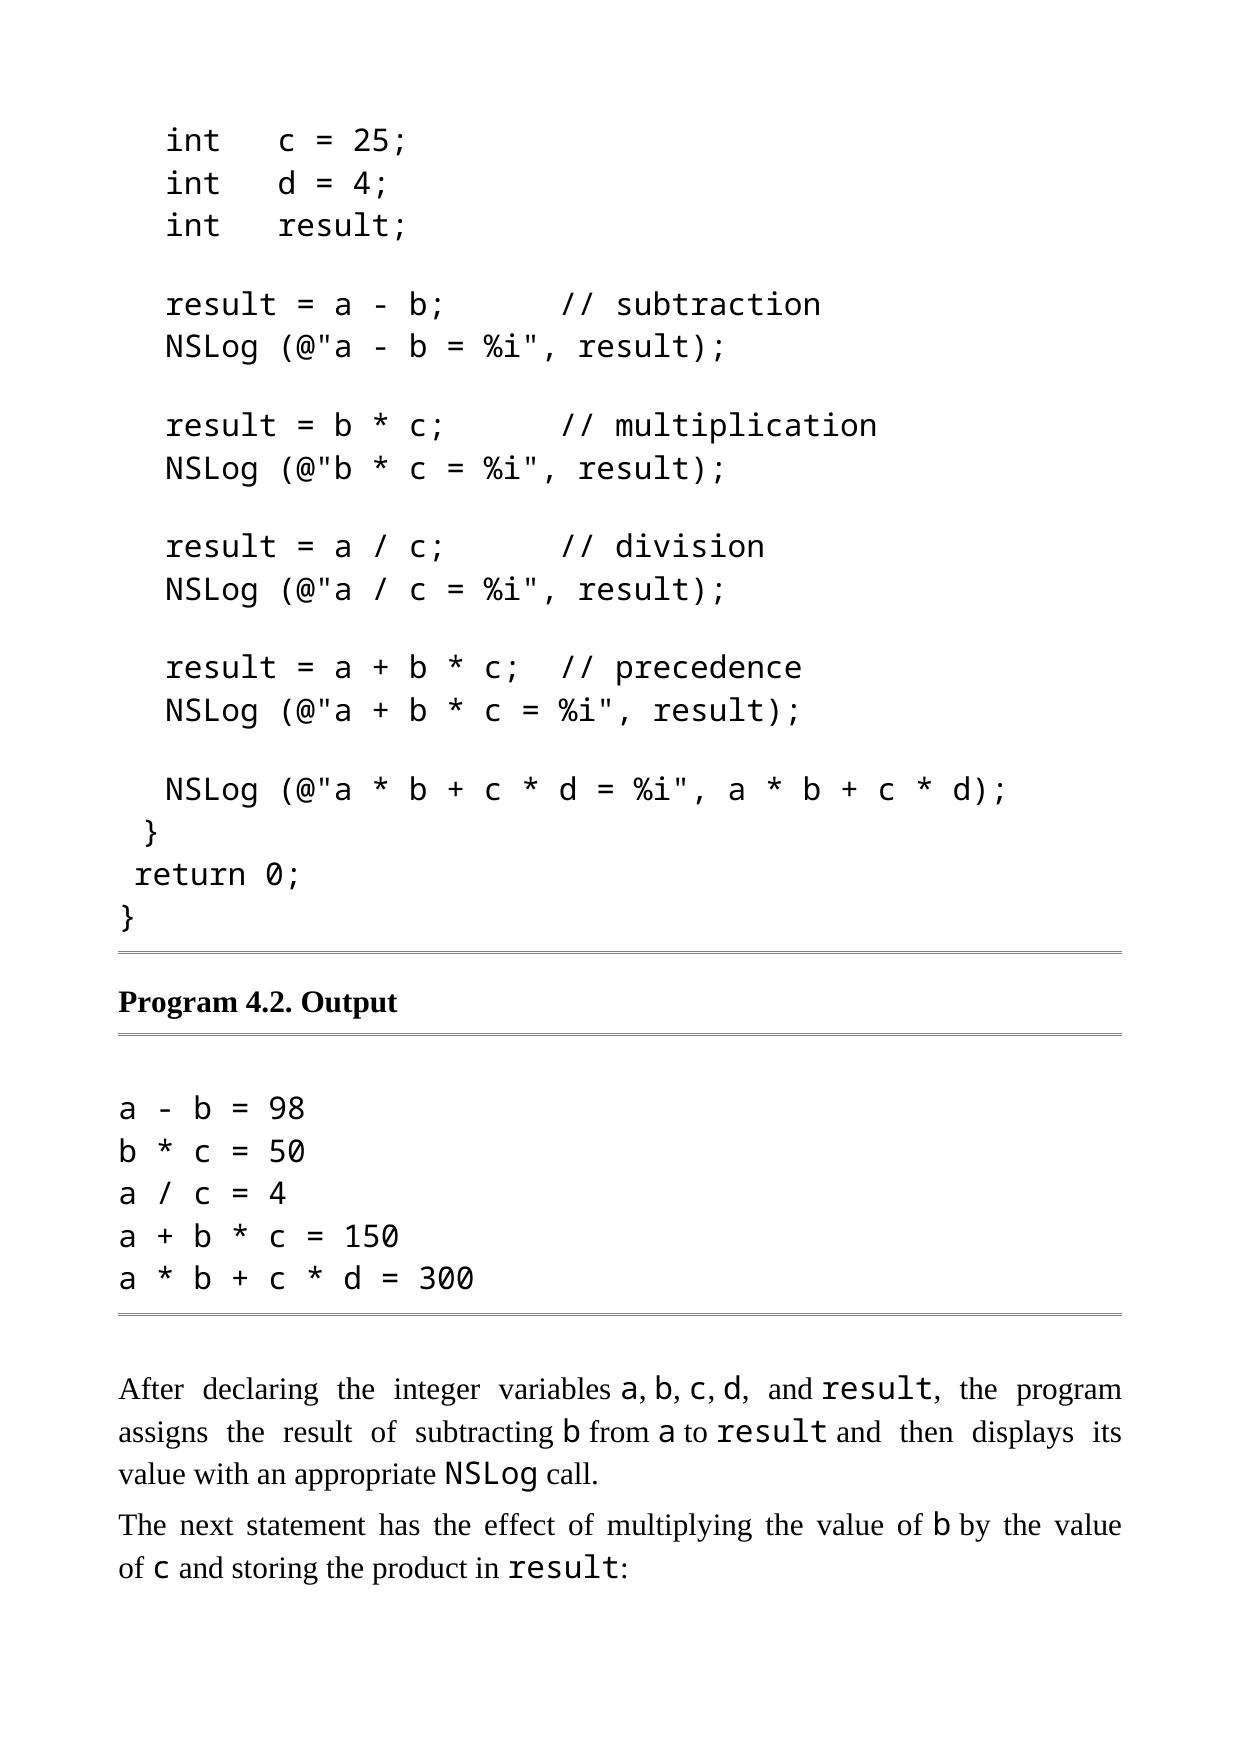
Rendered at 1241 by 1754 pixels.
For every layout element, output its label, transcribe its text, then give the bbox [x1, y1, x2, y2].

text The next statement has the effect of multiplying the value of b by the value of c and storing the product in result: [118, 1502, 1122, 1587]
text Program 4.2. Output [118, 983, 1122, 1019]
text a - b = 98 b * c = 50 a / c = 4 a + b * c = 150 a * b + c * d = 300 [118, 1086, 1122, 1299]
text After declaring the integer variables a, b, c, d, and result, the program assigns the result of subtracting b from a to result and then displays its value with an appropriate NSLog call. [118, 1366, 1122, 1494]
text int c = 25; int d = 4; int result; result = a - b; // subtraction NSLog (@"a - b = %i", result); result = b * c; // multiplication NSLog (@"b * c = %i", result); result = a / c; // division NSLog (@"a / c = %i", result); result = a + b * c; // precedence NSLog (@"a + b * c = %i", result); NSLog (@"a * b + c * d = %i", a * b + c * d); } return 0; } [118, 118, 1122, 937]
